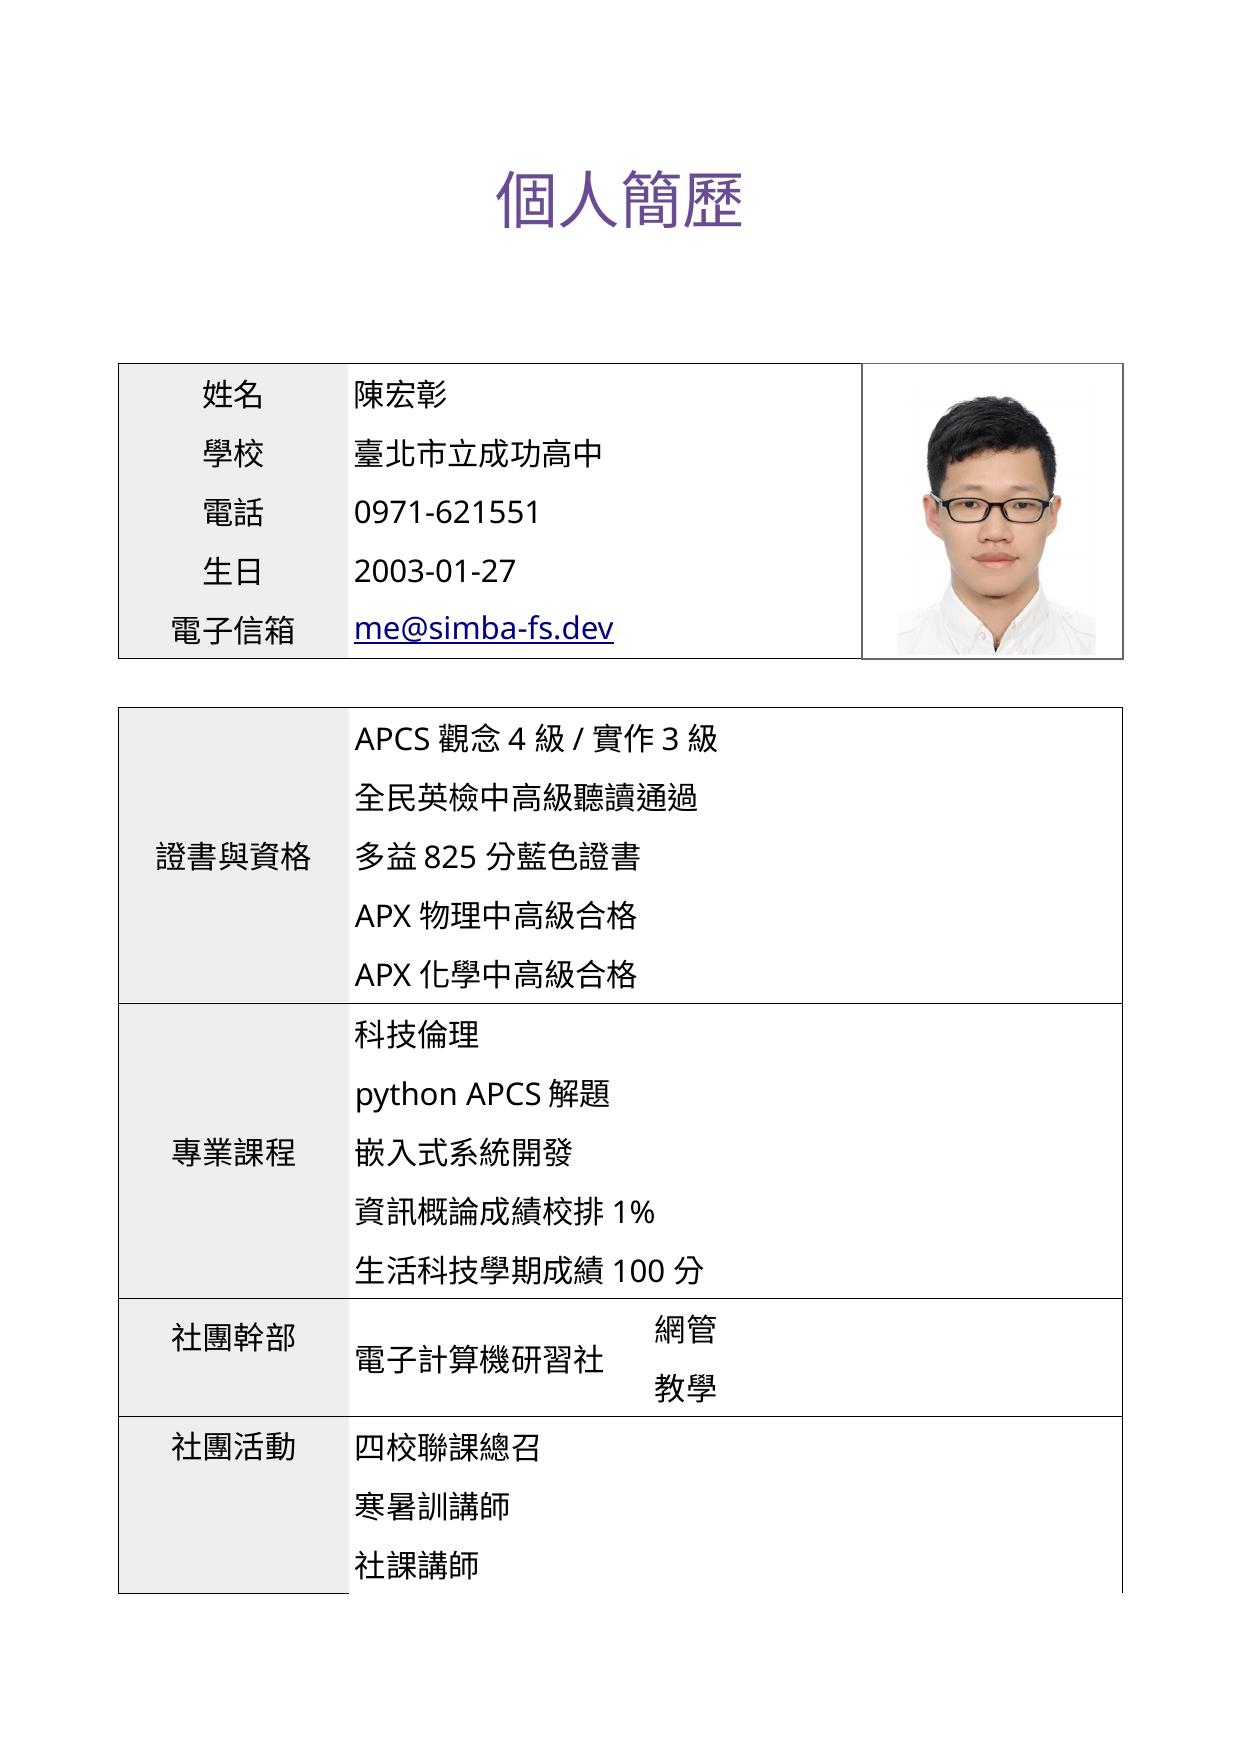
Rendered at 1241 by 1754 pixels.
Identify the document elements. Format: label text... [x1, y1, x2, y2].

table_cell 全民英檢中高級聽讀通過 [349, 766, 1122, 825]
table_cell 網管 [649, 1299, 1122, 1357]
table_cell me@simba-fs.dev [348, 599, 861, 658]
table_header 陳宏彰 [348, 364, 861, 422]
table_cell 電子計算機研習社 [349, 1299, 649, 1416]
table_cell 電話 [119, 481, 348, 540]
picture [897, 382, 1096, 655]
table_cell 社團活動 [119, 1417, 349, 1593]
table_header 姓名 [119, 364, 348, 422]
table_cell python APCS解題 [349, 1061, 1122, 1121]
table_cell 學校 [119, 422, 348, 481]
table_cell 臺北市立成功高中 [348, 422, 861, 481]
table_cell 生日 [119, 540, 348, 599]
subtitle 個人簡歷 [118, 151, 1122, 241]
table_header [863, 364, 1122, 658]
table_cell 四校聯課總召 [349, 1417, 1122, 1475]
table_cell 多益825 分藍色證書 [349, 825, 1122, 884]
table_cell 2003-01-27 [348, 540, 861, 599]
table_cell 嵌入式系統開發 [349, 1121, 1122, 1179]
table_cell 教學 [649, 1357, 1122, 1416]
table_cell 0971-621551 [348, 481, 861, 540]
table_cell APX 化學中高級合格 [349, 943, 1122, 1002]
table_cell 生活科技學期成績 100 分 [349, 1239, 1122, 1298]
table_cell 寒暑訓講師 [349, 1475, 1122, 1534]
table_header 證書與資格 [119, 708, 349, 1002]
table_cell 社課講師 [349, 1534, 1122, 1593]
table_cell 社團幹部 [119, 1299, 349, 1416]
table_cell 科技倫理 [349, 1004, 1122, 1061]
table_cell 資訊概論成績校排 1% [349, 1180, 1122, 1239]
table_cell APX 物理中高級合格 [349, 884, 1122, 943]
table_cell 專業課程 [119, 1004, 349, 1298]
table_header APCS 觀念 4 級 / 實作 3 級 [349, 708, 1122, 766]
table_cell 電子信箱 [119, 599, 348, 658]
